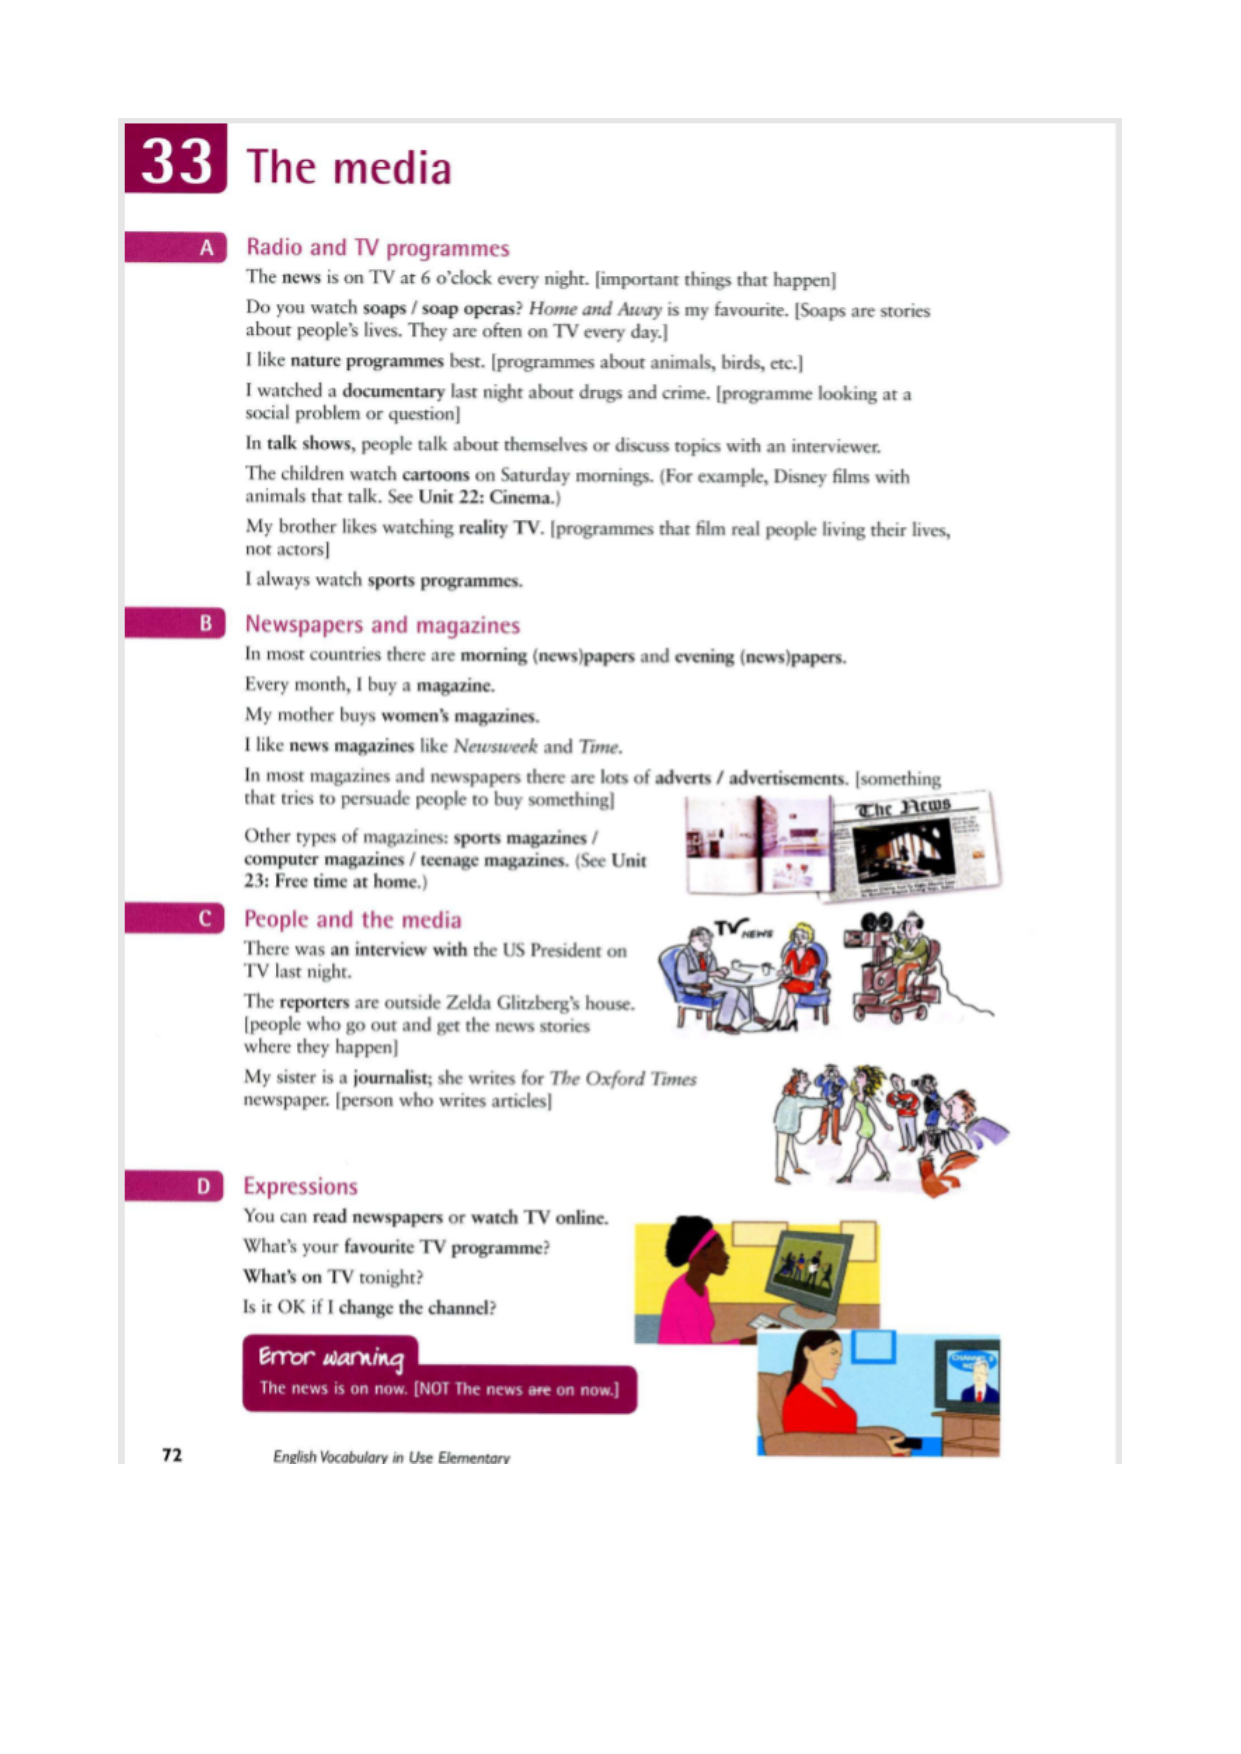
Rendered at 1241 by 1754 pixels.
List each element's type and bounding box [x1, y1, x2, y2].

picture [118, 118, 1122, 1464]
